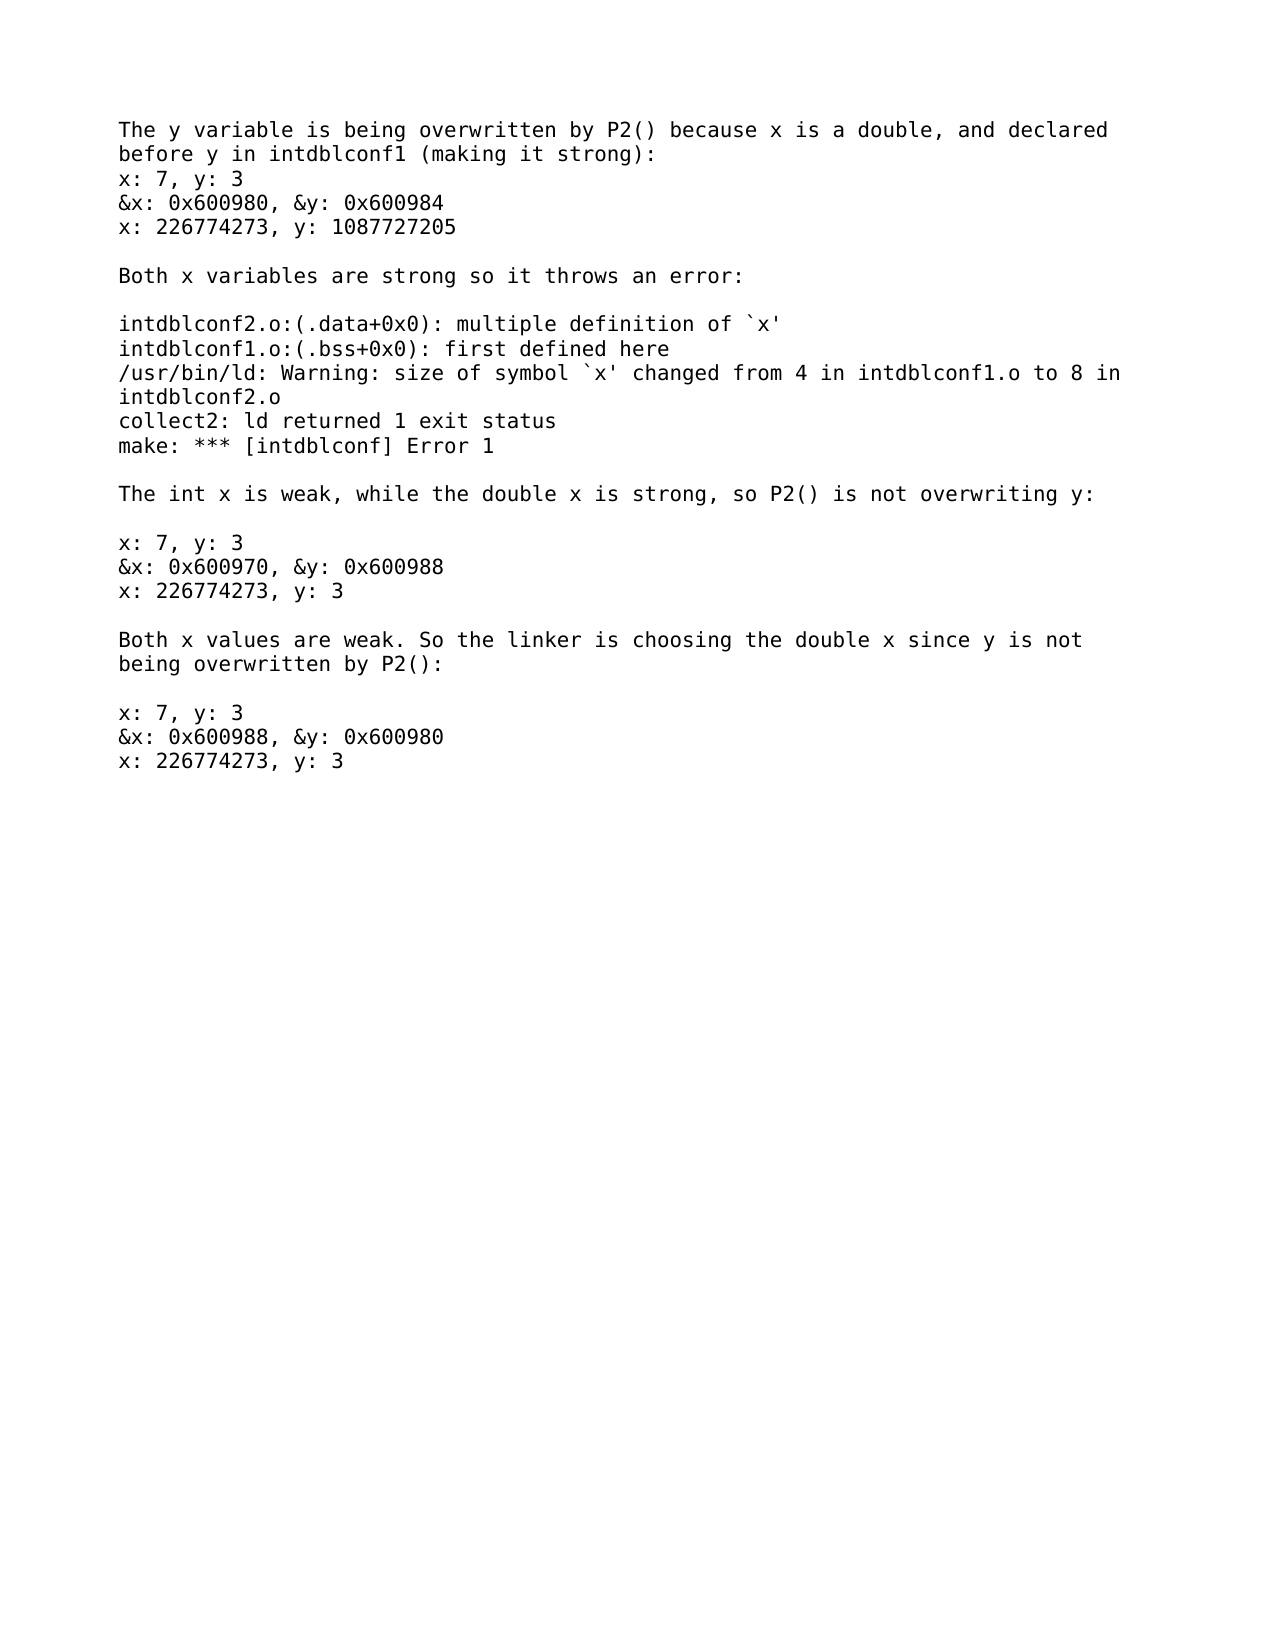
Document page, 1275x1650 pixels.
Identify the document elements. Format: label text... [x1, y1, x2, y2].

text &x: 0x600970, &y: 0x600988 [118, 555, 1157, 579]
text The int x is weak, while the double x is strong, so P2() is not overwriting y: [118, 482, 1157, 506]
text /usr/bin/ld: Warning: size of symbol `x' changed from 4 in intdblconf1.o to 8 in intdblconf2.o [118, 361, 1157, 409]
text make: *** [intdblconf] Error 1 [118, 434, 1157, 458]
text x: 7, y: 3 [118, 701, 1157, 725]
text x: 226774273, y: 1087727205 [118, 215, 1157, 239]
text x: 7, y: 3 [118, 531, 1157, 555]
text x: 7, y: 3 [118, 167, 1157, 191]
text x: 226774273, y: 3 [118, 749, 1157, 773]
text The y variable is being overwritten by P2() because x is a double, and declared before y in intdblconf1 (making it strong): [118, 118, 1157, 167]
text intdblconf2.o:(.data+0x0): multiple definition of `x' [118, 312, 1157, 337]
text &x: 0x600988, &y: 0x600980 [118, 725, 1157, 749]
text Both x values are weak. So the linker is choosing the double x since y is not being overwritten by P2(): [118, 628, 1157, 676]
text &x: 0x600980, &y: 0x600984 [118, 191, 1157, 215]
text Both x variables are strong so it throws an error: [118, 264, 1157, 288]
text x: 226774273, y: 3 [118, 579, 1157, 603]
text collect2: ld returned 1 exit status [118, 409, 1157, 434]
text intdblconf1.o:(.bss+0x0): first defined here [118, 337, 1157, 361]
